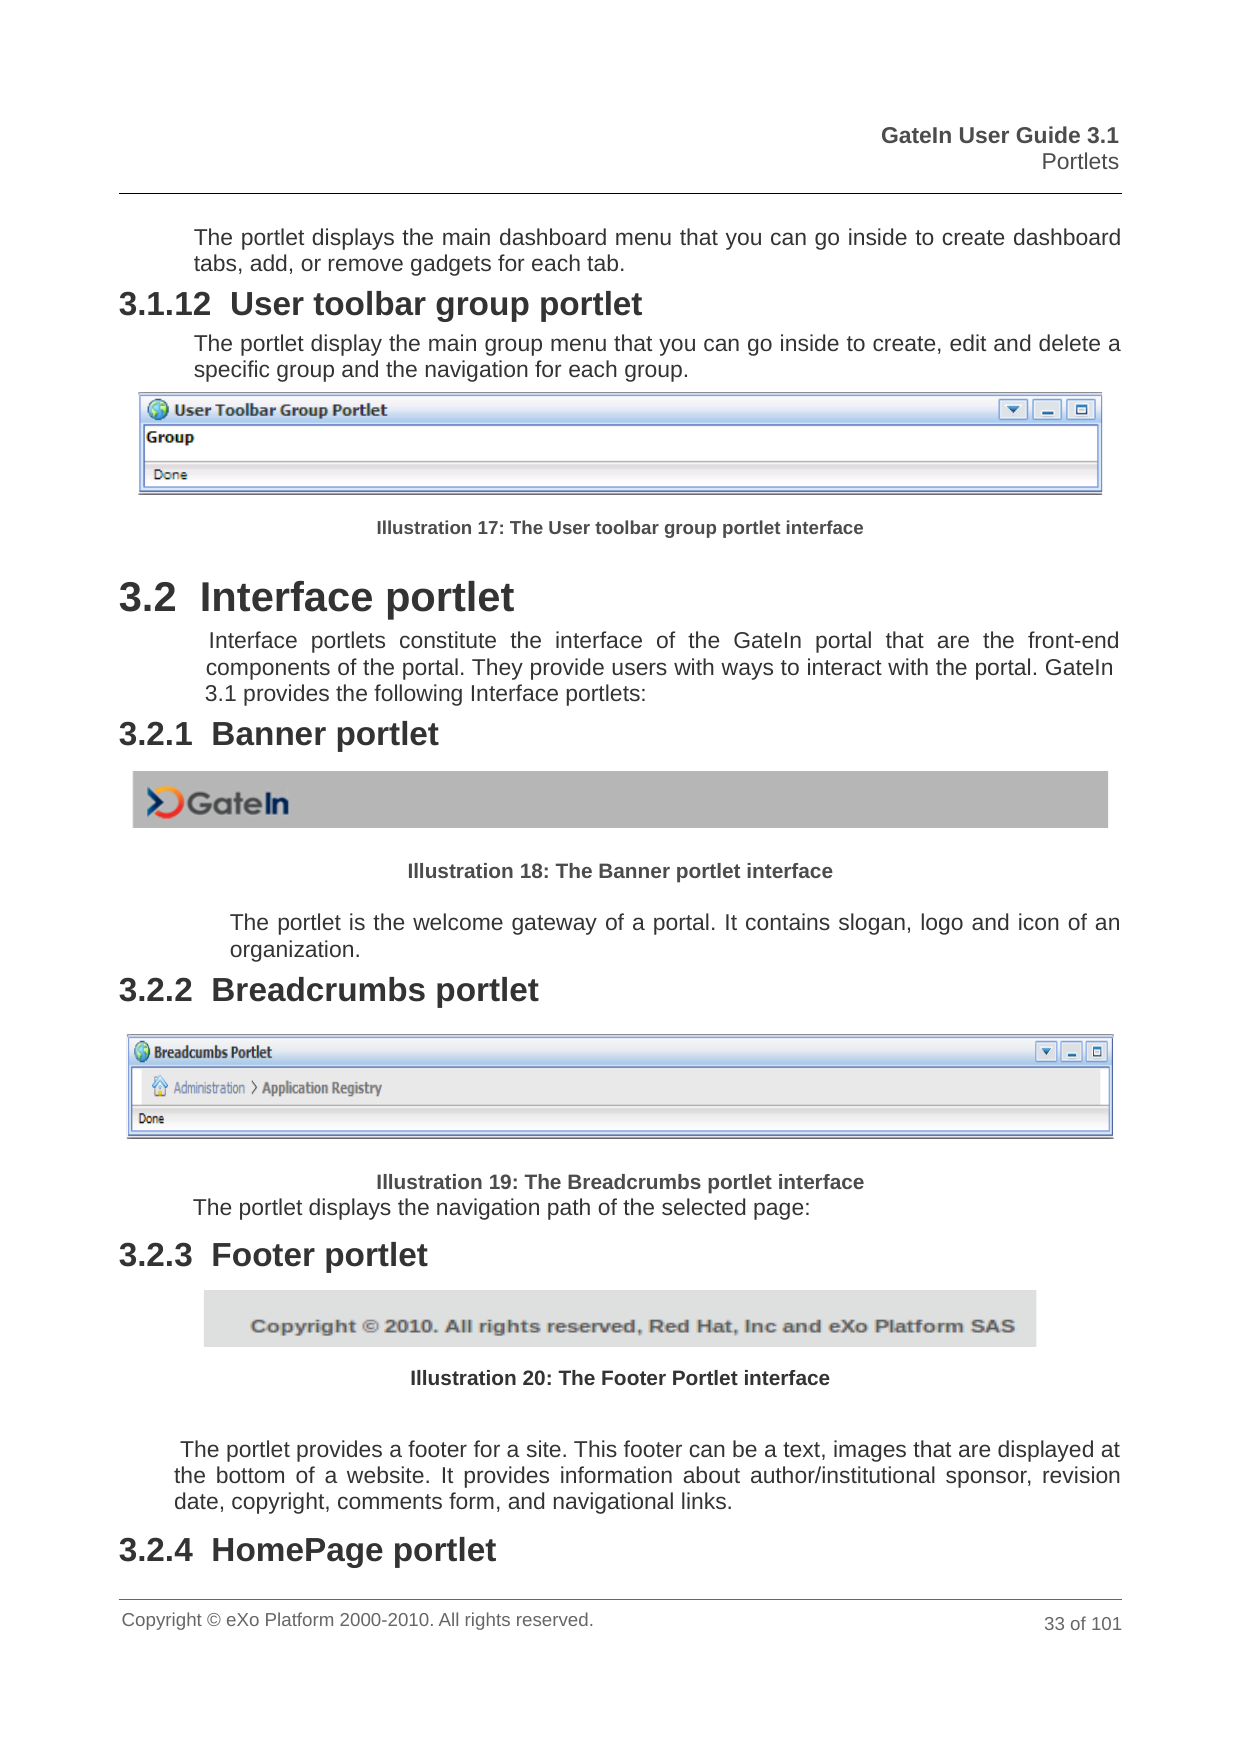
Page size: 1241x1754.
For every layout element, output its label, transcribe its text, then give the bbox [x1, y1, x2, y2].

list Interface portlets constitute the interface of the GateIn portal that are the front-end components of the portal. They provide users with ways to interact with the portal. GateIn 3.1 provides the following Interface portlets: [118, 627, 1122, 706]
list The portlet displays the navigation path of the selected page: [136, 1027, 1122, 1220]
subtitle HomePage portlet [118, 1530, 1122, 1568]
subtitle User toolbar group portlet [118, 284, 1122, 322]
picture [126, 1034, 1114, 1139]
picture [132, 771, 1109, 828]
list The portlet provides a footer for a site. This footer can be a text, images that are displayed at the bottom of a website. It provides information about author/institutional sponsor, revision date, copyright, comments form, and navigational links. [136, 1436, 1122, 1515]
text The portlet display the main group menu that you can go inside to create, edit and delete a specific group and the navigation for each group. [193, 330, 1122, 382]
list Illustration 19: The Breadcrumbs portlet interface [127, 1139, 1114, 1194]
subtitle Interface portlet [118, 572, 1122, 620]
list The portlet is the welcome gateway of a portal. It contains slogan, logo and icon of an organization. [192, 909, 1122, 962]
subtitle Banner portlet [118, 714, 1122, 752]
text Illustration 17: The User toolbar group portlet interface [138, 495, 1102, 538]
subtitle Footer portlet [118, 1235, 1122, 1273]
list Illustration 20: The Footer Portlet interface [125, 1366, 1116, 1390]
subtitle Breadcrumbs portlet [118, 969, 1122, 1008]
picture [203, 1290, 1037, 1347]
picture [138, 392, 1103, 495]
text The portlet displays the main dashboard menu that you can go inside to create dashboard tabs, add, or remove gadgets for each tab. [193, 223, 1122, 276]
list Illustration 18: The Banner portlet interface [118, 835, 1123, 883]
